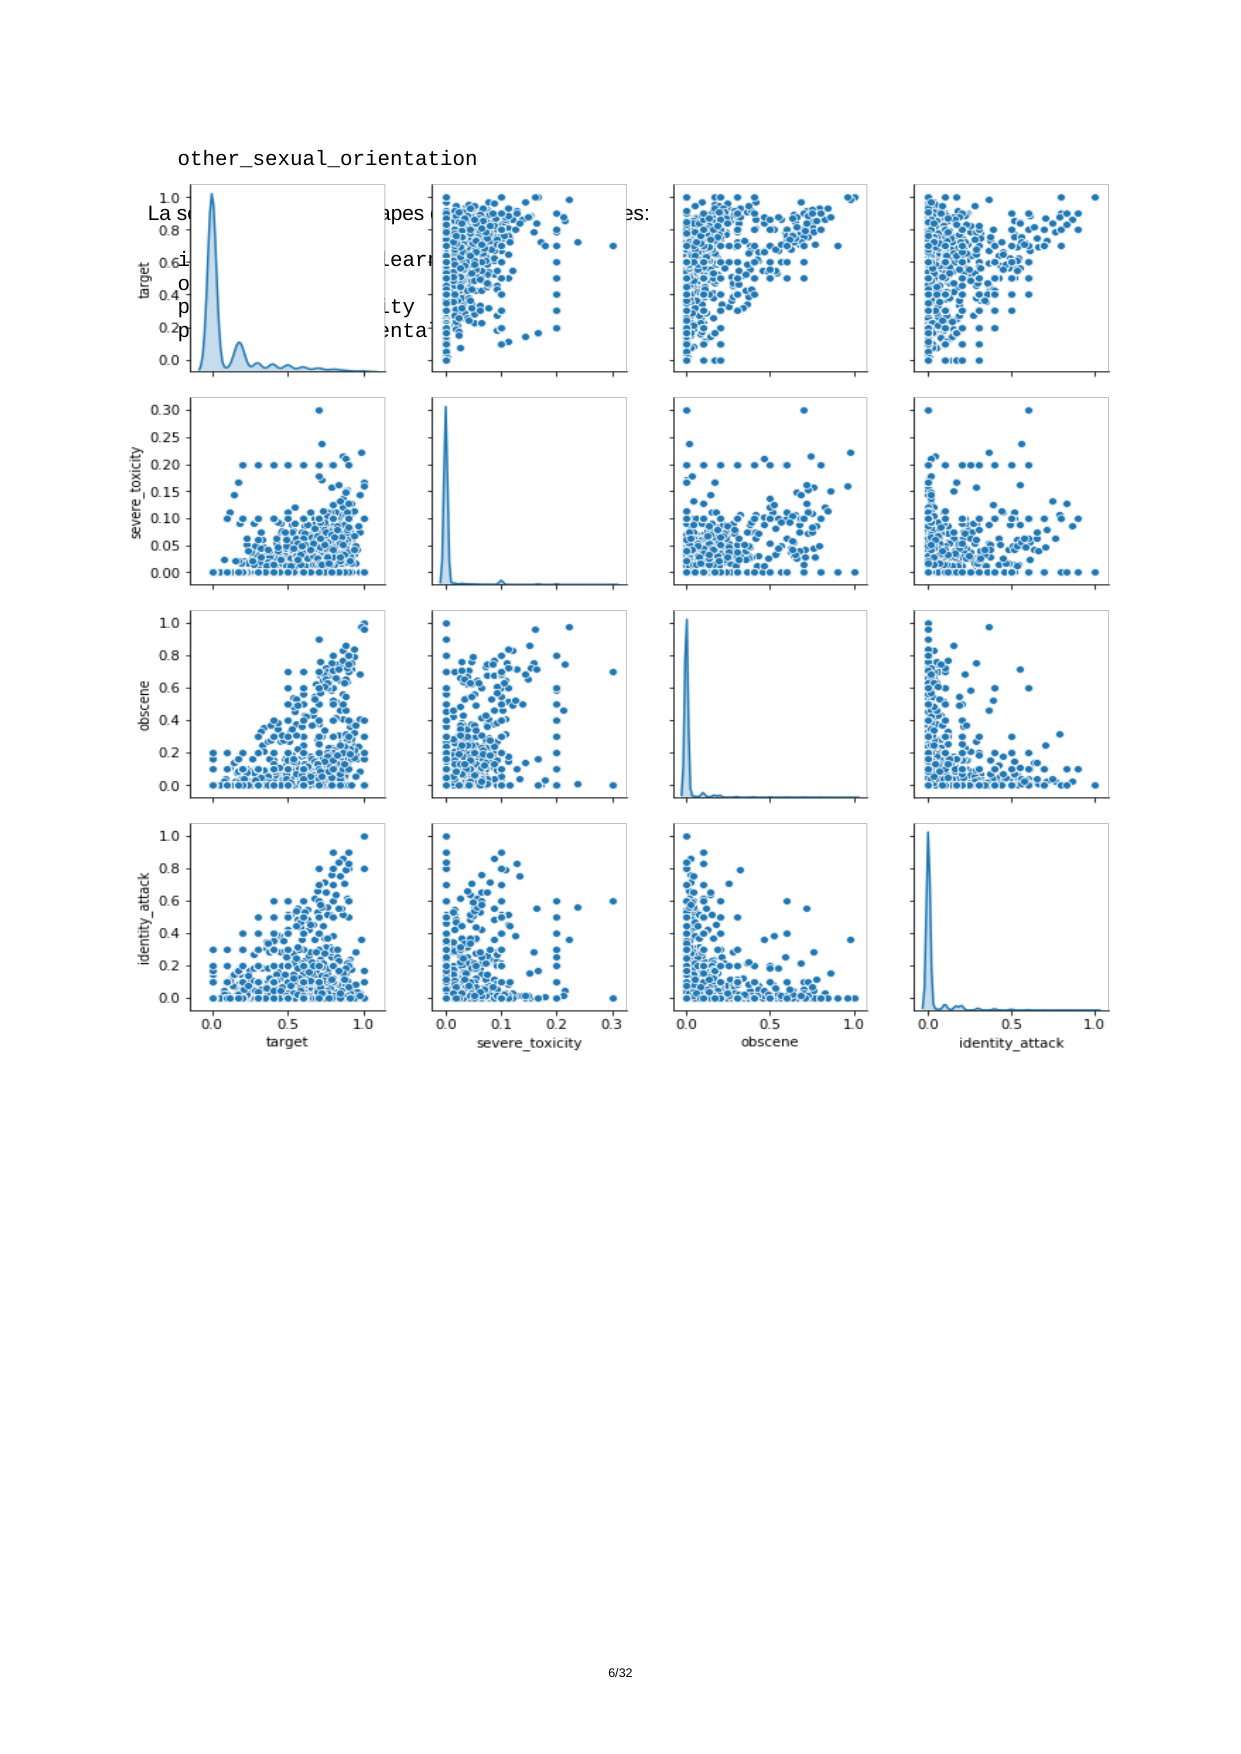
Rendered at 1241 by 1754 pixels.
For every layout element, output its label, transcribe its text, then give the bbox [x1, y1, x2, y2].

picture [118, 172, 1123, 1059]
text other_sexual_orientation [148, 148, 1092, 171]
